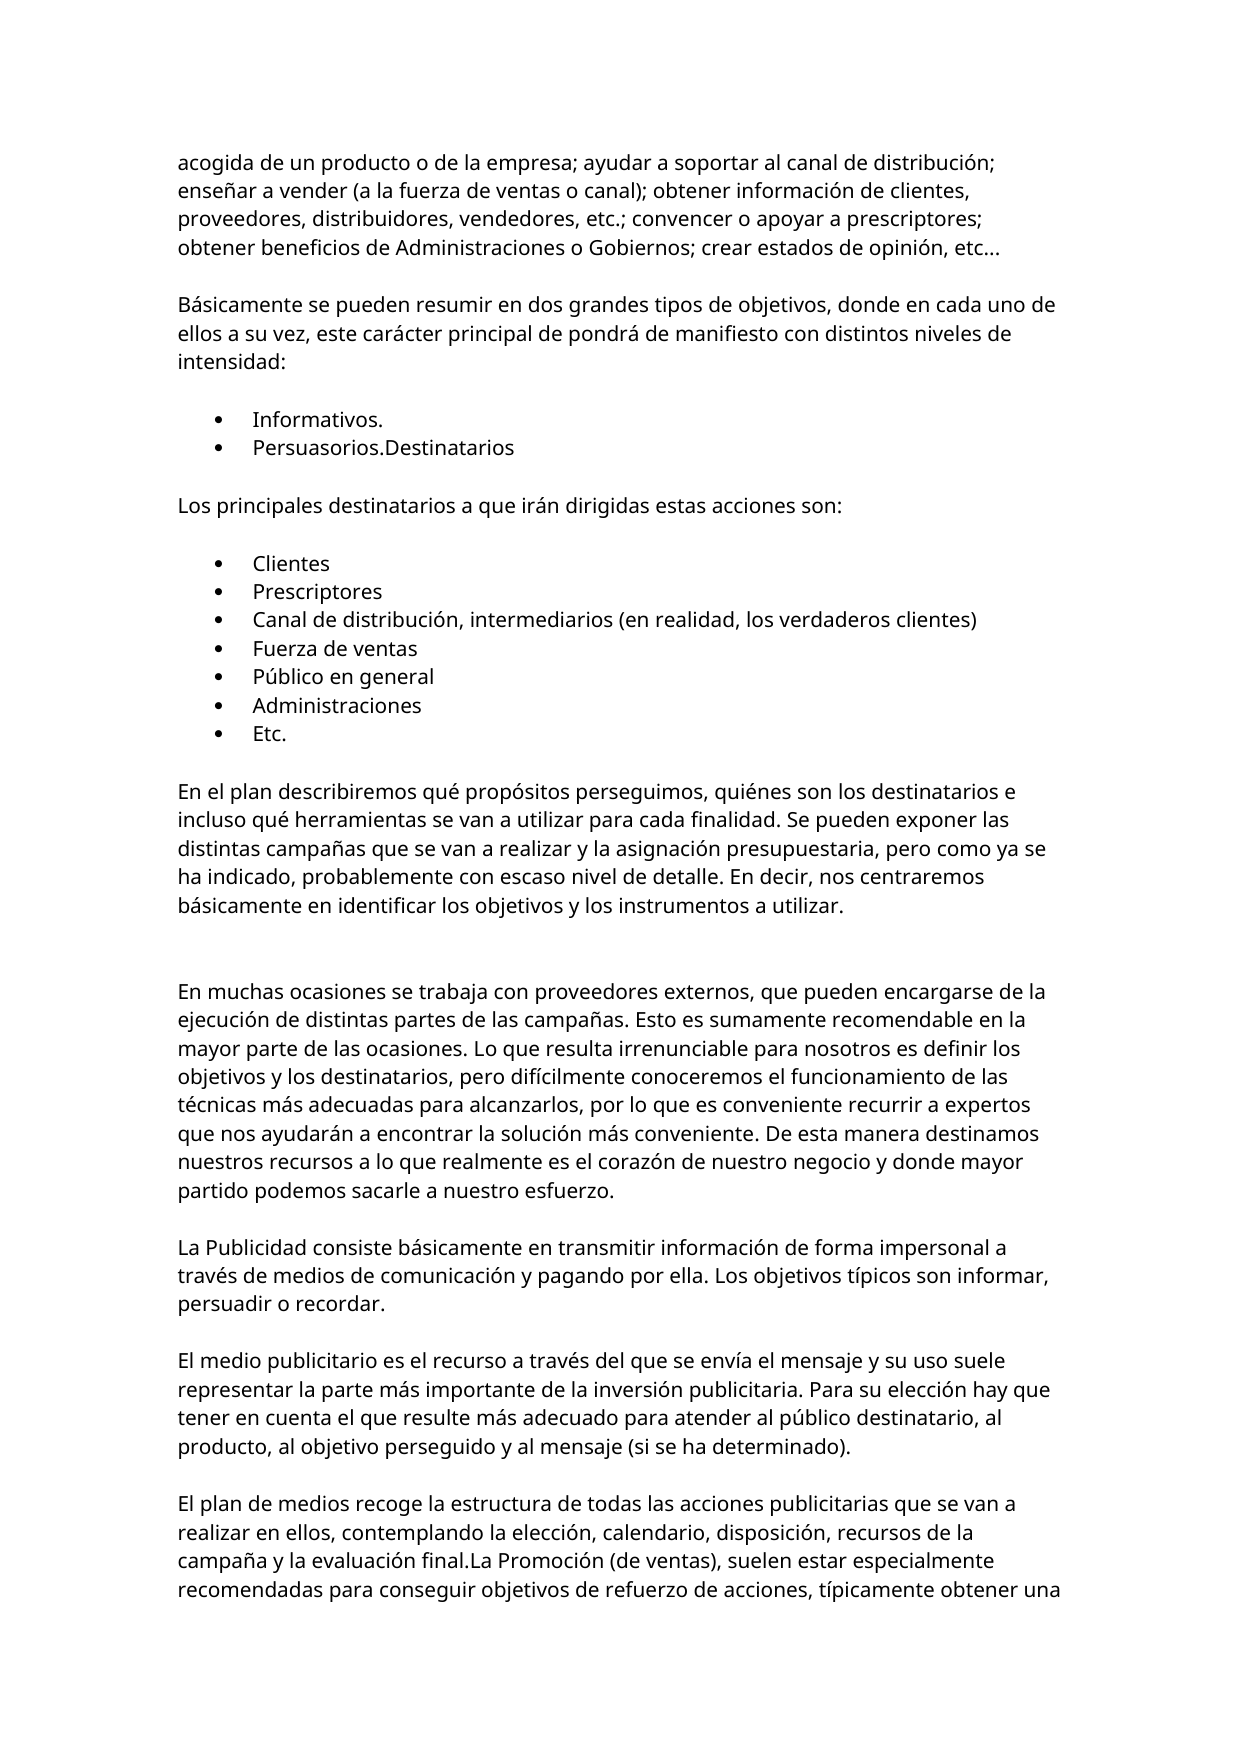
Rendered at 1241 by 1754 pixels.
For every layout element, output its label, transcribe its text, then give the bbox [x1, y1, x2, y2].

list Prescriptores [215, 577, 1063, 606]
list Público en general [215, 662, 1063, 691]
text En el plan describiremos qué propósitos perseguimos, quiénes son los destinatarios e incluso qué herramientas se van a utilizar para cada finalidad. Se pueden exponer las distintas campañas que se van a realizar y la asignación presupuestaria, pero como ya se ha indicado, probablemente con escaso nivel de detalle. En decir, nos centraremos básicamente en identificar los objetivos y los instrumentos a utilizar. [177, 777, 1063, 919]
text El plan de medios recoge la estructura de todas las acciones publicitarias que se van a realizar en ellos, contemplando la elección, calendario, disposición, recursos de la campaña y la evaluación final.La Promoción (de ventas), suelen estar especialmente recomendadas para conseguir objetivos de refuerzo de acciones, típicamente obtener una [177, 1489, 1063, 1603]
text En muchas ocasiones se trabaja con proveedores externos, que pueden encargarse de la ejecución de distintas partes de las campañas. Esto es sumamente recomendable en la mayor parte de las ocasiones. Lo que resulta irrenunciable para nosotros es definir los objetivos y los destinatarios, pero difícilmente conoceremos el funcionamiento de las técnicas más adecuadas para alcanzarlos, por lo que es conveniente recurrir a expertos que nos ayudarán a encontrar la solución más conveniente. De esta manera destinamos nuestros recursos a lo que realmente es el corazón de nuestro negocio y donde mayor partido podemos sacarle a nuestro esfuerzo. La Publicidad consiste básicamente en transmitir información de forma impersonal a través de medios de comunicación y pagando por ella. Los objetivos típicos son informar, persuadir o recordar. El medio publicitario es el recurso a través del que se envía el mensaje y su uso suele representar la parte más importante de la inversión publicitaria. Para su elección hay que tener en cuenta el que resulte más adecuado para atender al público destinatario, al producto, al objetivo perseguido y al mensaje (si se ha determinado). [177, 948, 1063, 1460]
list Informativos. [215, 405, 1063, 433]
list Etc. [215, 719, 1063, 748]
list Clientes [215, 549, 1063, 577]
text Los principales destinatarios a que irán dirigidas estas acciones son: [177, 491, 1063, 519]
text Básicamente se pueden resumir en dos grandes tipos de objetivos, donde en cada uno de ellos a su vez, este carácter principal de pondrá de manifiesto con distintos niveles de intensidad: [177, 291, 1063, 376]
text acogida de un producto o de la empresa; ayudar a soportar al canal de distribución; enseñar a vender (a la fuerza de ventas o canal); obtener información de clientes, proveedores, distribuidores, vendedores, etc.; convencer o apoyar a prescriptores; obtener beneficios de Administraciones o Gobiernos; crear estados de opinión, etc... [177, 148, 1063, 261]
list Fuerza de ventas [215, 634, 1063, 662]
list Administraciones [215, 691, 1063, 719]
list Canal de distribución, intermediarios (en realidad, los verdaderos clientes) [215, 606, 1063, 634]
list Persuasorios.Destinatarios [215, 433, 1063, 462]
